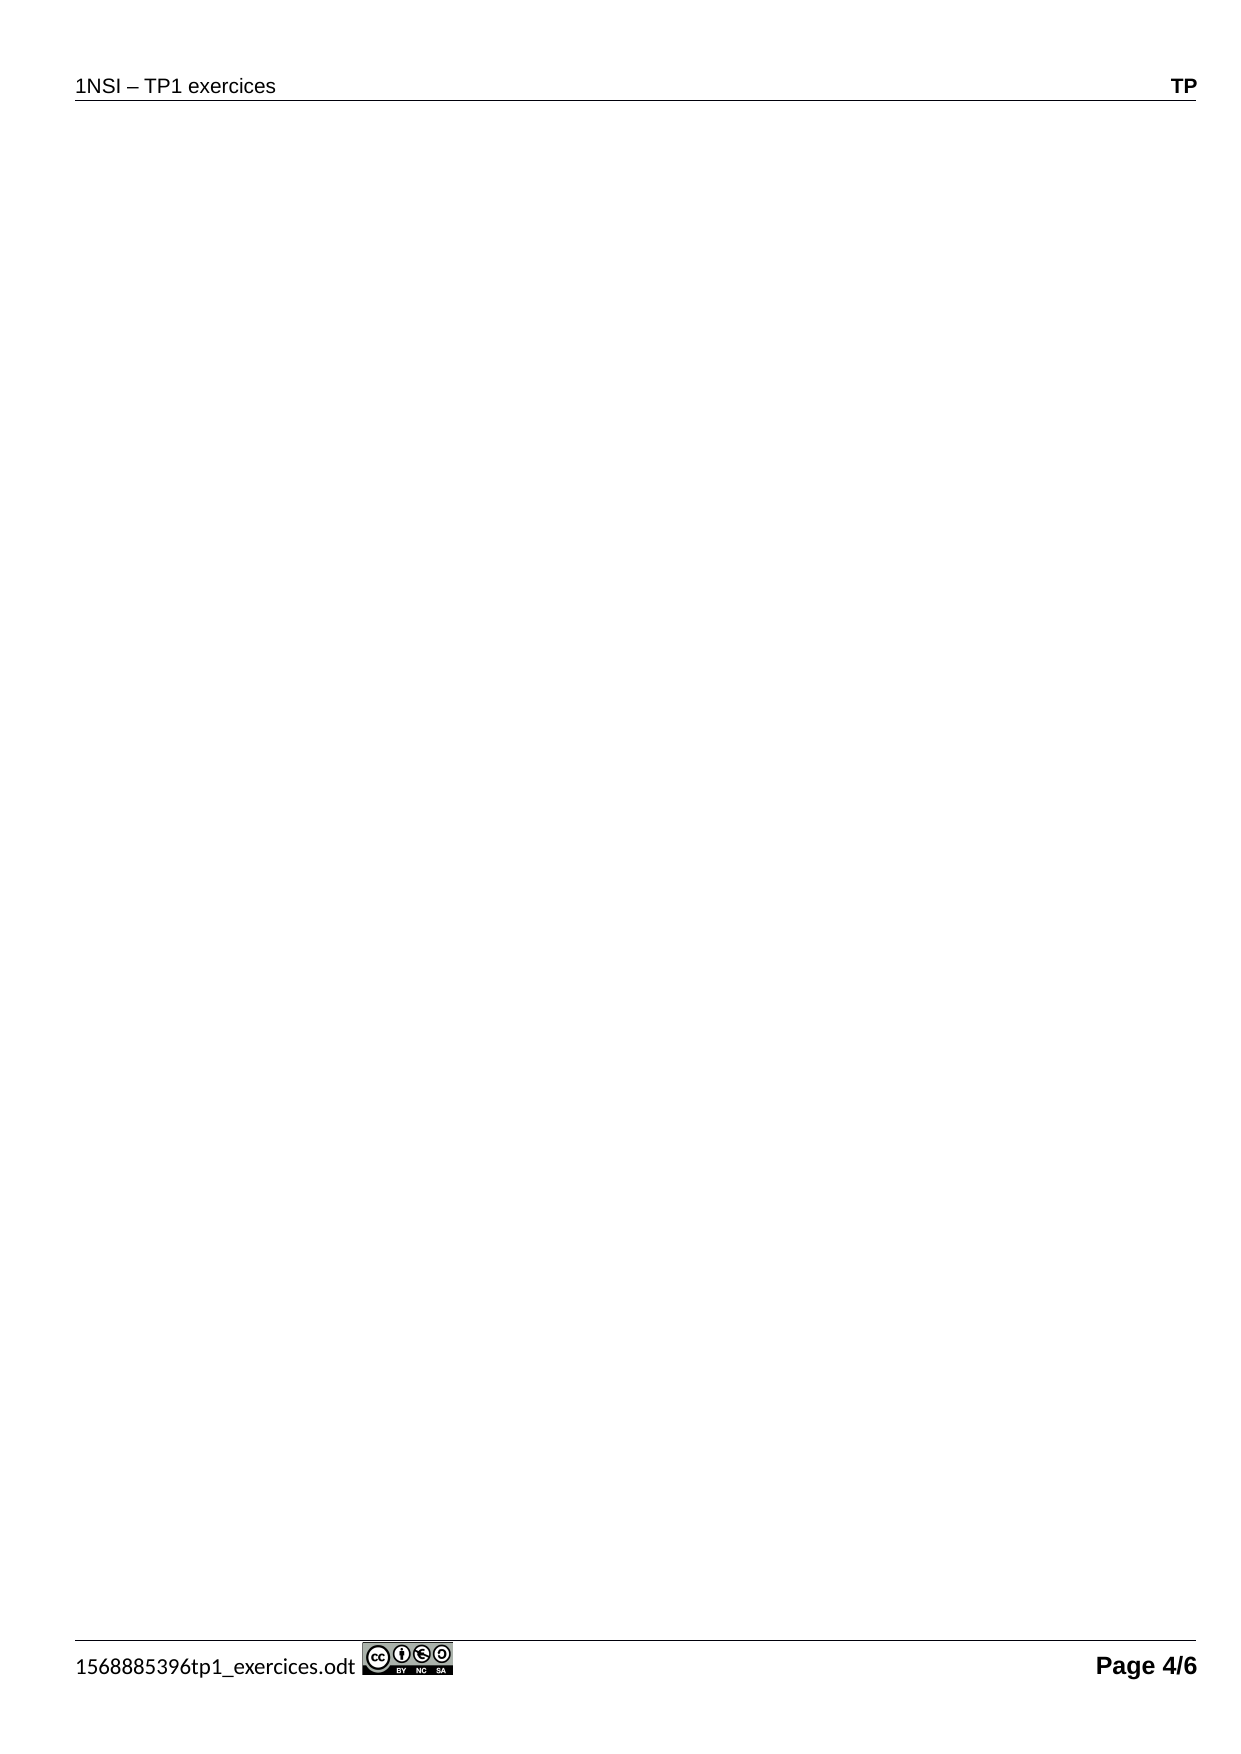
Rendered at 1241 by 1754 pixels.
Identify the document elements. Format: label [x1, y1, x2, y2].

picture [362, 1642, 453, 1675]
